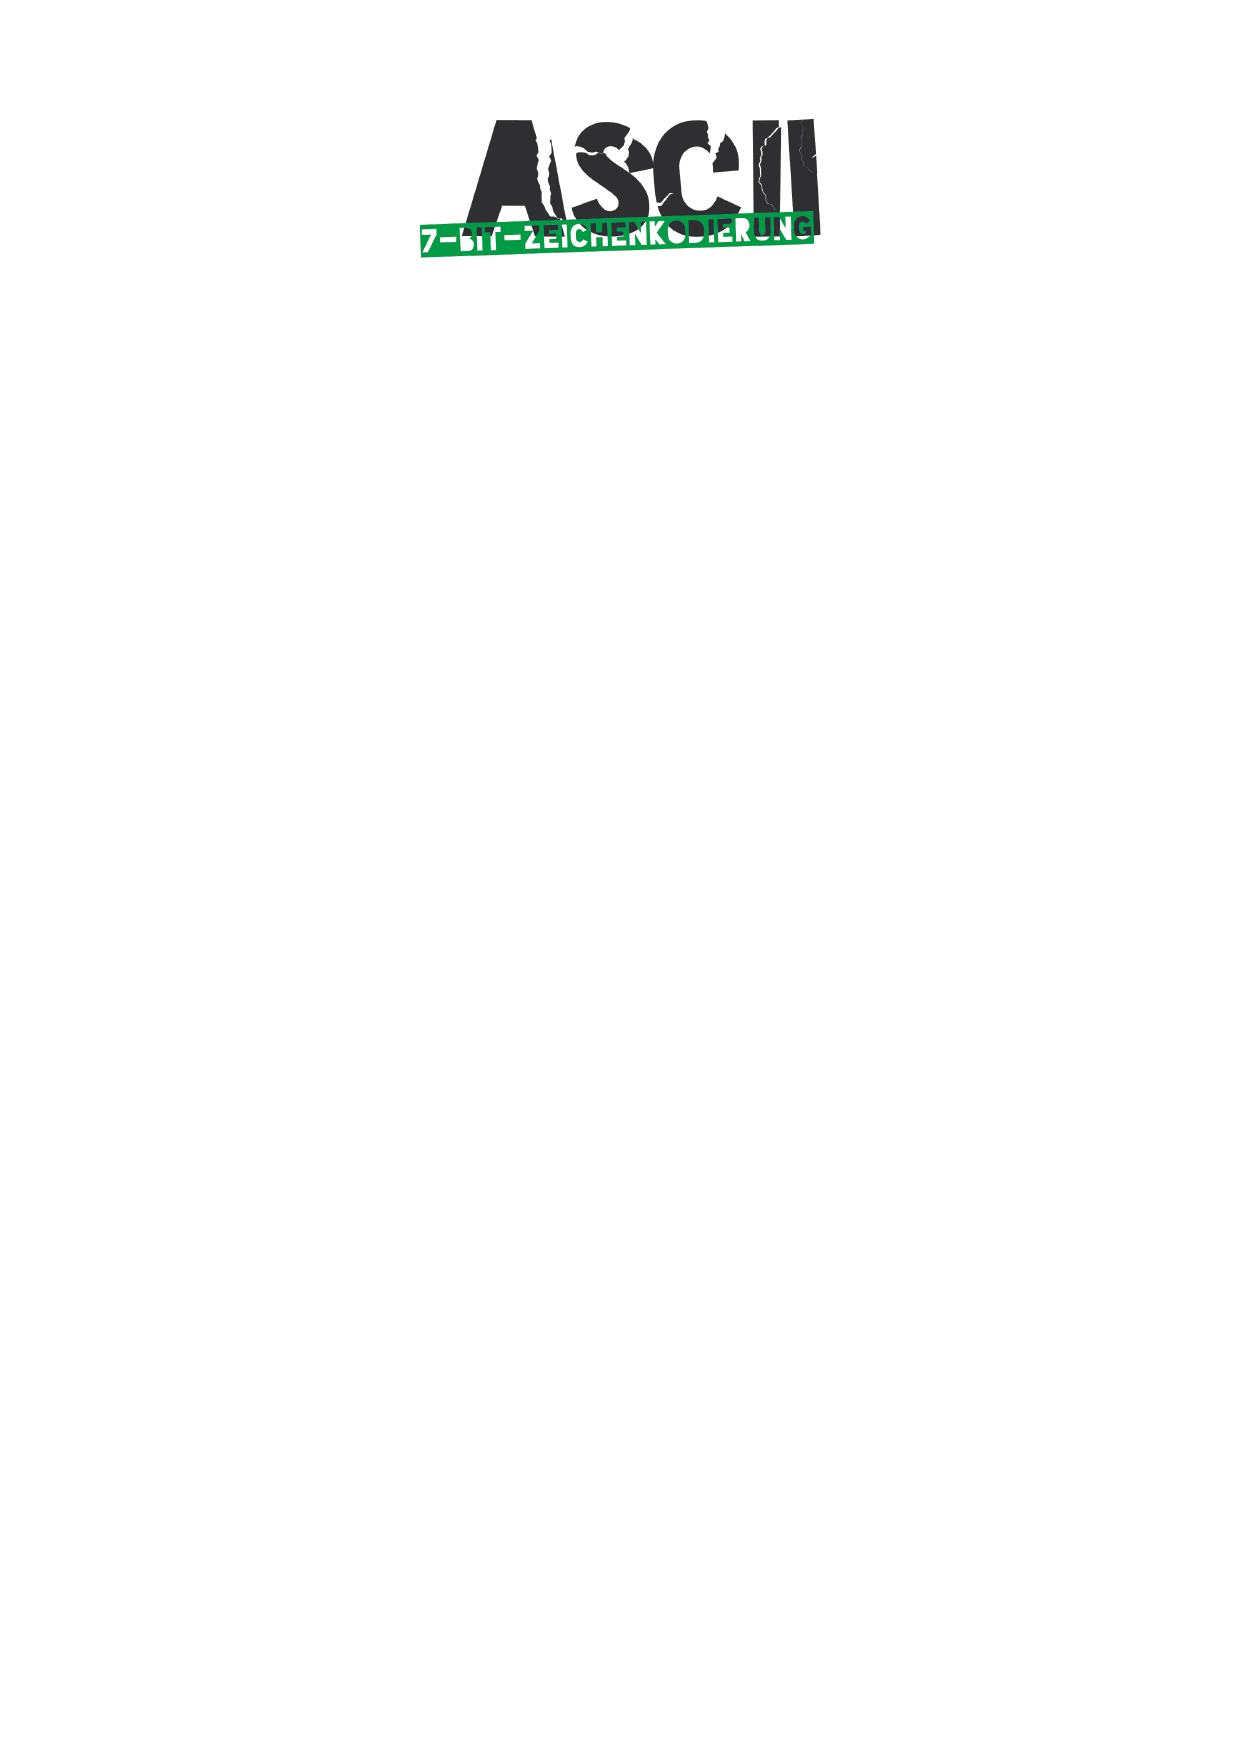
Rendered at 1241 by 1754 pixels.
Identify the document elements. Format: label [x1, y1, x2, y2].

picture [419, 118, 821, 258]
